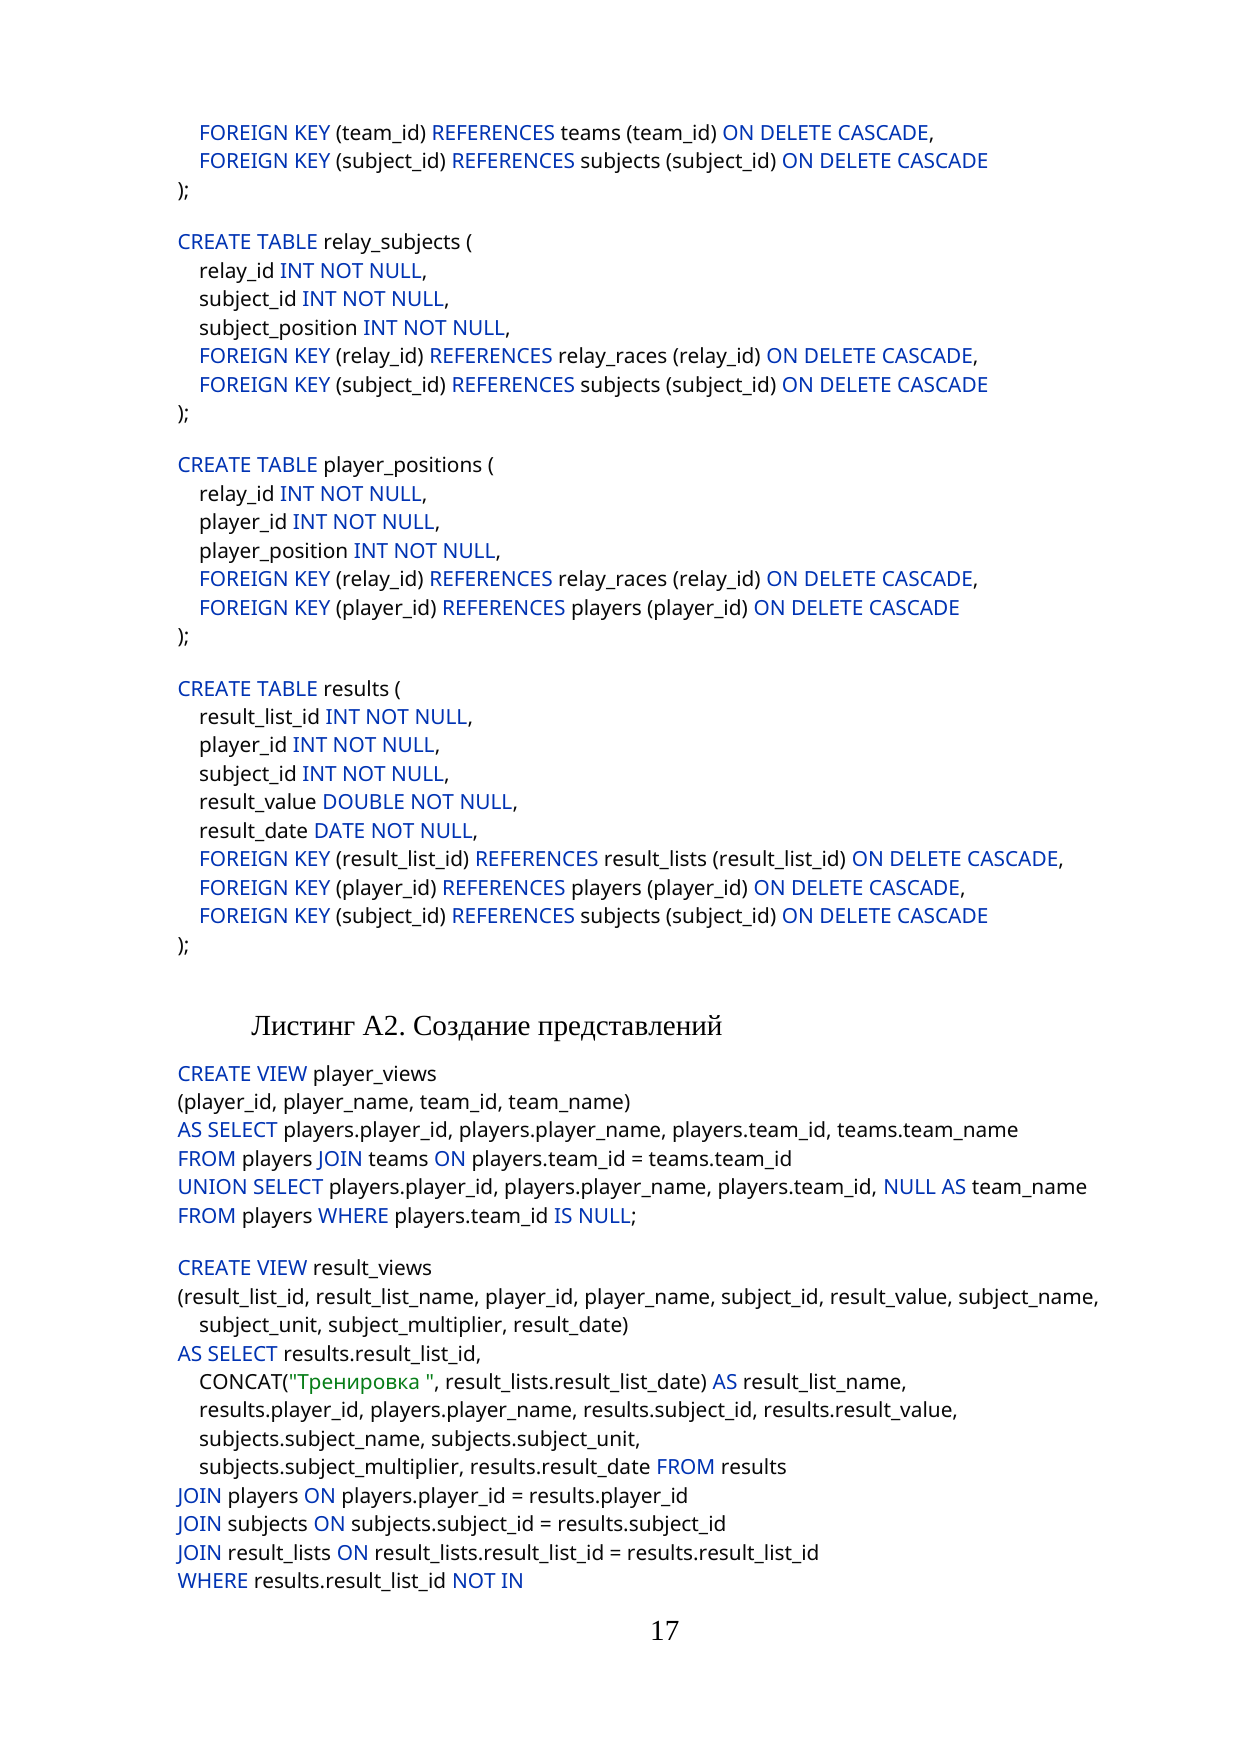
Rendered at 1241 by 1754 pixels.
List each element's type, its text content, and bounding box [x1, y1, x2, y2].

text CREATE VIEW player_views (player_id, player_name, team_id, team_name) AS SELECT players.player_id, players.player_name, players.team_id, teams.team_name FROM players JOIN teams ON players.team_id = teams.team_id UNION SELECT players.player_id, players.player_name, players.team_id, NULL AS team_name FROM players WHERE players.team_id IS NULL; CREATE VIEW result_views (result_list_id, result_list_name, player_id, player_name, subject_id, result_value, subject_name, subject_unit, subject_multiplier, result_date) AS SELECT results.result_list_id, CONCAT("Тренировка ", result_lists.result_list_date) AS result_list_name, results.player_id, players.player_name, results.subject_id, results.result_value, subjects.subject_name, subjects.subject_unit, subjects.subject_multiplier, results.result_date FROM results JOIN players ON players.player_id = results.player_id JOIN subjects ON subjects.subject_id = results.subject_id JOIN result_lists ON result_lists.result_list_id = results.result_list_id WHERE results.result_list_id NOT IN [177, 1059, 1152, 1595]
list Листинг A2. Создание представлений [177, 1008, 1152, 1042]
text FOREIGN KEY (team_id) REFERENCES teams (team_id) ON DELETE CASCADE, FOREIGN KEY (subject_id) REFERENCES subjects (subject_id) ON DELETE CASCADE ); CREATE TABLE relay_subjects ( relay_id INT NOT NULL, subject_id INT NOT NULL, subject_position INT NOT NULL, FOREIGN KEY (relay_id) REFERENCES relay_races (relay_id) ON DELETE CASCADE, FOREIGN KEY (subject_id) REFERENCES subjects (subject_id) ON DELETE CASCADE ); CREATE TABLE player_positions ( relay_id INT NOT NULL, player_id INT NOT NULL, player_position INT NOT NULL, FOREIGN KEY (relay_id) REFERENCES relay_races (relay_id) ON DELETE CASCADE, FOREIGN KEY (player_id) REFERENCES players (player_id) ON DELETE CASCADE ); CREATE TABLE results ( result_list_id INT NOT NULL, player_id INT NOT NULL, subject_id INT NOT NULL, result_value DOUBLE NOT NULL, result_date DATE NOT NULL, FOREIGN KEY (result_list_id) REFERENCES result_lists (result_list_id) ON DELETE CASCADE, FOREIGN KEY (player_id) REFERENCES players (player_id) ON DELETE CASCADE, FOREIGN KEY (subject_id) REFERENCES subjects (subject_id) ON DELETE CASCADE ); [177, 118, 1152, 958]
